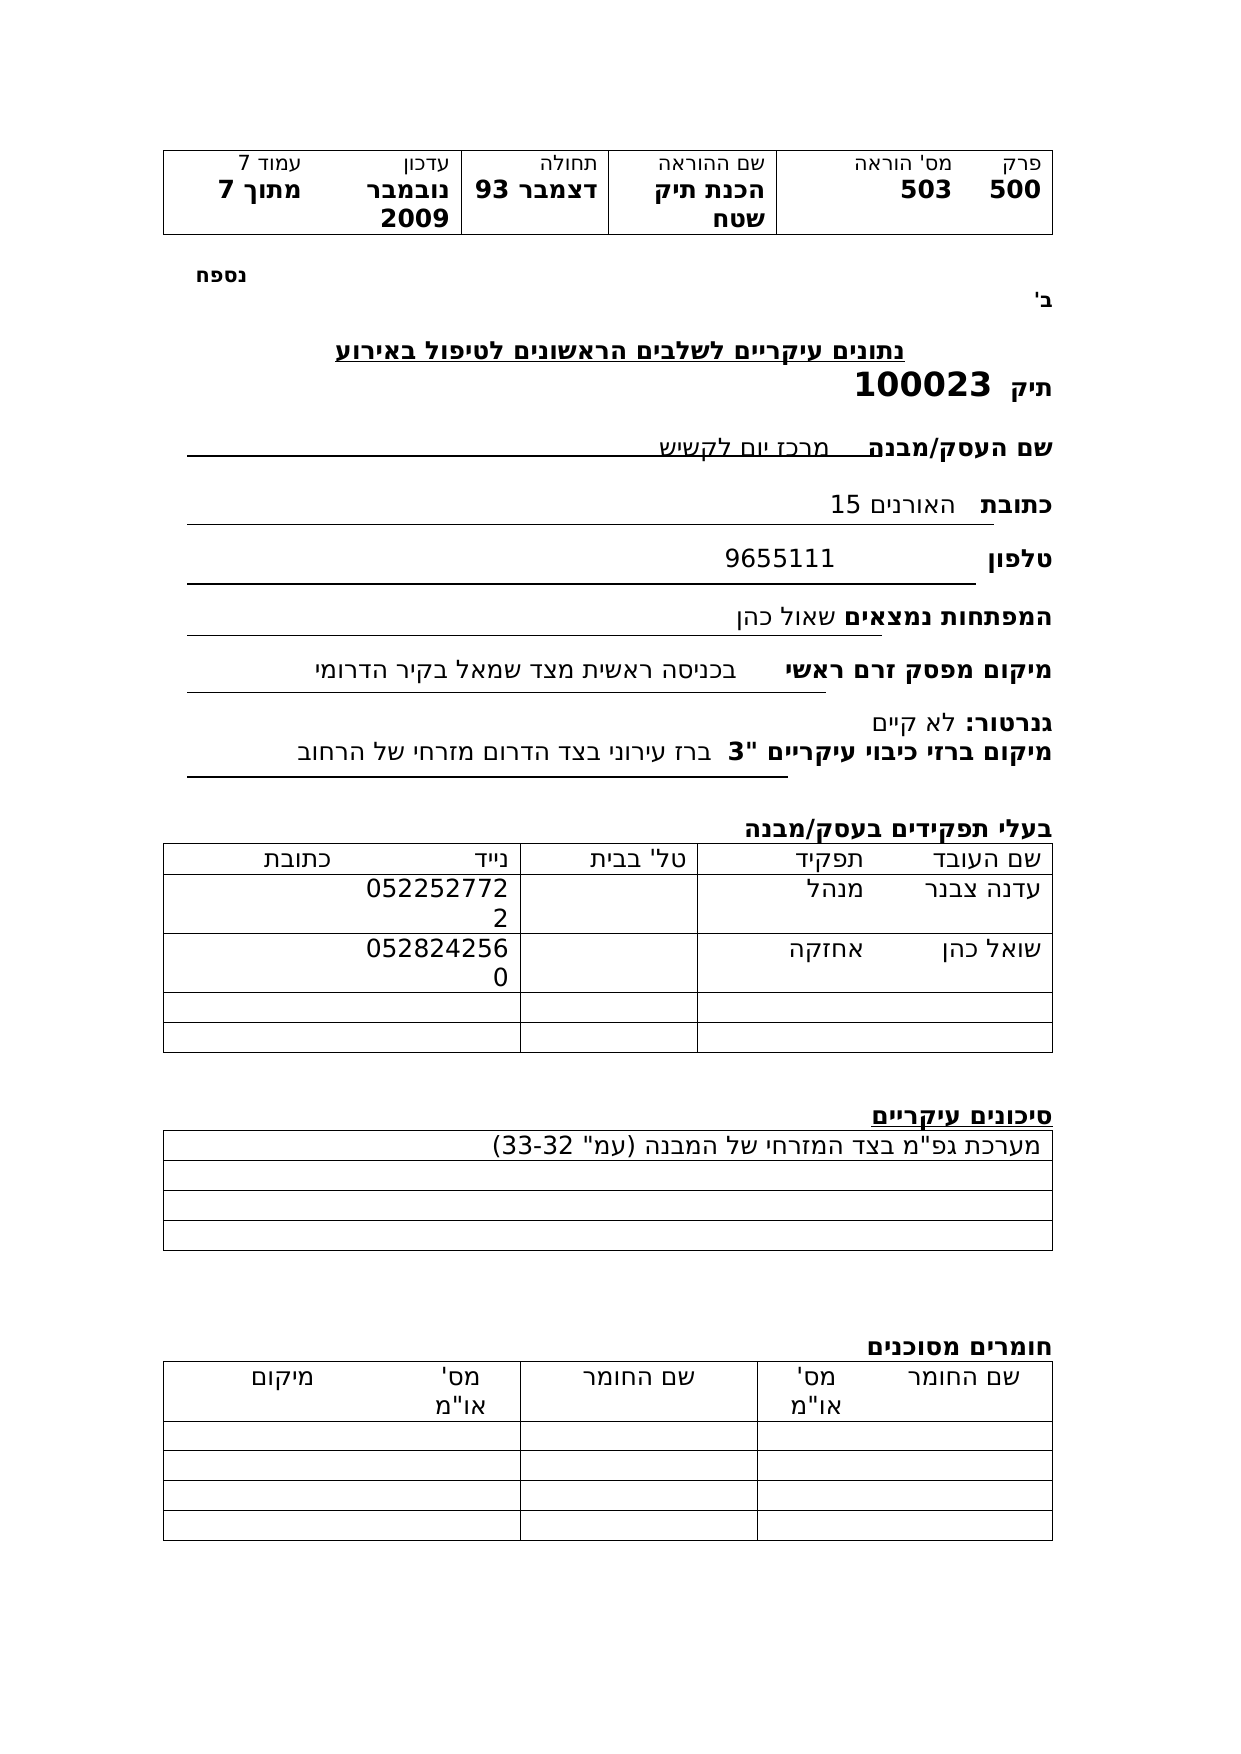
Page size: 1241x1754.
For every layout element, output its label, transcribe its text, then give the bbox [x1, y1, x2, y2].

table_cell [521, 1451, 757, 1480]
text מיקום ברזי כיבוי עיקריים "3 ברז עירוני בצד הדרום מזרחי של הרחוב [187, 737, 1053, 766]
table_cell [875, 1023, 1052, 1052]
table_cell 0528242560 [343, 934, 520, 992]
text טלפון 9655111 [187, 544, 1053, 573]
table_header עדכון נובמבר 2009 [313, 151, 461, 234]
text נתונים עיקריים לשלבים הראשונים לטיפול באירוע [187, 336, 1053, 365]
table_cell [164, 1161, 1052, 1190]
table_cell [521, 993, 697, 1022]
text סיכונים עיקריים [187, 1101, 1053, 1130]
table_cell [343, 993, 520, 1022]
table_cell [875, 1422, 1052, 1450]
table_cell [164, 1023, 343, 1052]
table_cell [164, 1511, 401, 1540]
table_cell [164, 875, 343, 933]
table_cell שואל כהן [875, 934, 1052, 992]
text בעלי תפקידים בעסק/מבנה [187, 814, 1053, 843]
table_cell 0522527722 [343, 875, 520, 933]
table_header תחולה דצמבר 93 [462, 151, 608, 234]
text המפתחות נמצאים שאול כהן [187, 602, 1053, 631]
table_header מיקום [164, 1362, 401, 1421]
table_cell [164, 1422, 401, 1450]
table_header תפקיד [698, 844, 875, 873]
text שם העסק/מבנה מרכז יום לקשיש [187, 433, 1053, 462]
table_cell מנהל [698, 875, 875, 933]
table_header נייד [343, 844, 520, 873]
table_cell [343, 1023, 520, 1052]
table_cell [401, 1481, 520, 1510]
table_header מס' או"מ [401, 1362, 520, 1421]
table_cell [698, 993, 875, 1022]
text תיק 100023 [187, 365, 1053, 404]
table_cell [875, 993, 1052, 1022]
table_header עמוד 7 מתוך 7 [164, 151, 313, 234]
table_cell [401, 1511, 520, 1540]
table_cell [758, 1511, 875, 1540]
table_cell עדנה צבנר [875, 875, 1052, 933]
table_cell [521, 1511, 757, 1540]
table_header מערכת גפ"מ בצד המזרחי של המבנה (עמ" 33-32) [164, 1131, 1052, 1160]
table_cell [401, 1451, 520, 1480]
table_cell [698, 1023, 875, 1052]
table_header מס' הוראה 503 [777, 151, 964, 234]
table_cell [521, 875, 697, 933]
text חומרים מסוכנים [187, 1332, 1053, 1361]
text מיקום מפסק זרם ראשי בכניסה ראשית מצד שמאל בקיר הדרומי [187, 655, 1053, 684]
text כתובת האורנים 15 [187, 491, 1053, 520]
table_cell [164, 1221, 1052, 1249]
table_cell [521, 1481, 757, 1510]
table_header שם החומר [521, 1362, 757, 1421]
table_cell [401, 1422, 520, 1450]
table_cell [875, 1451, 1052, 1480]
table_header שם העובד [875, 844, 1052, 873]
table_header טל' בבית [521, 844, 697, 873]
table_cell [164, 1191, 1052, 1220]
table_header כתובת [164, 844, 343, 873]
table_cell [164, 1481, 401, 1510]
table_cell [758, 1422, 875, 1450]
table_header שם ההוראה הכנת תיק שטח [609, 151, 776, 234]
table_cell [758, 1451, 875, 1480]
table_header פרק 500 [964, 151, 1052, 234]
table_cell [521, 934, 697, 992]
table_header שם החומר [875, 1362, 1052, 1421]
table_cell [758, 1481, 875, 1510]
table_cell [164, 1451, 401, 1480]
table_cell [164, 993, 343, 1022]
table_cell אחזקה [698, 934, 875, 992]
table_cell [875, 1481, 1052, 1510]
table_cell [875, 1511, 1052, 1540]
table_cell [521, 1023, 697, 1052]
table_header מס' או"מ [758, 1362, 875, 1421]
text נספח ב' [187, 263, 1053, 312]
table_cell [521, 1422, 757, 1450]
table_cell [164, 934, 343, 992]
text גנרטור: לא קיים [187, 708, 1053, 737]
